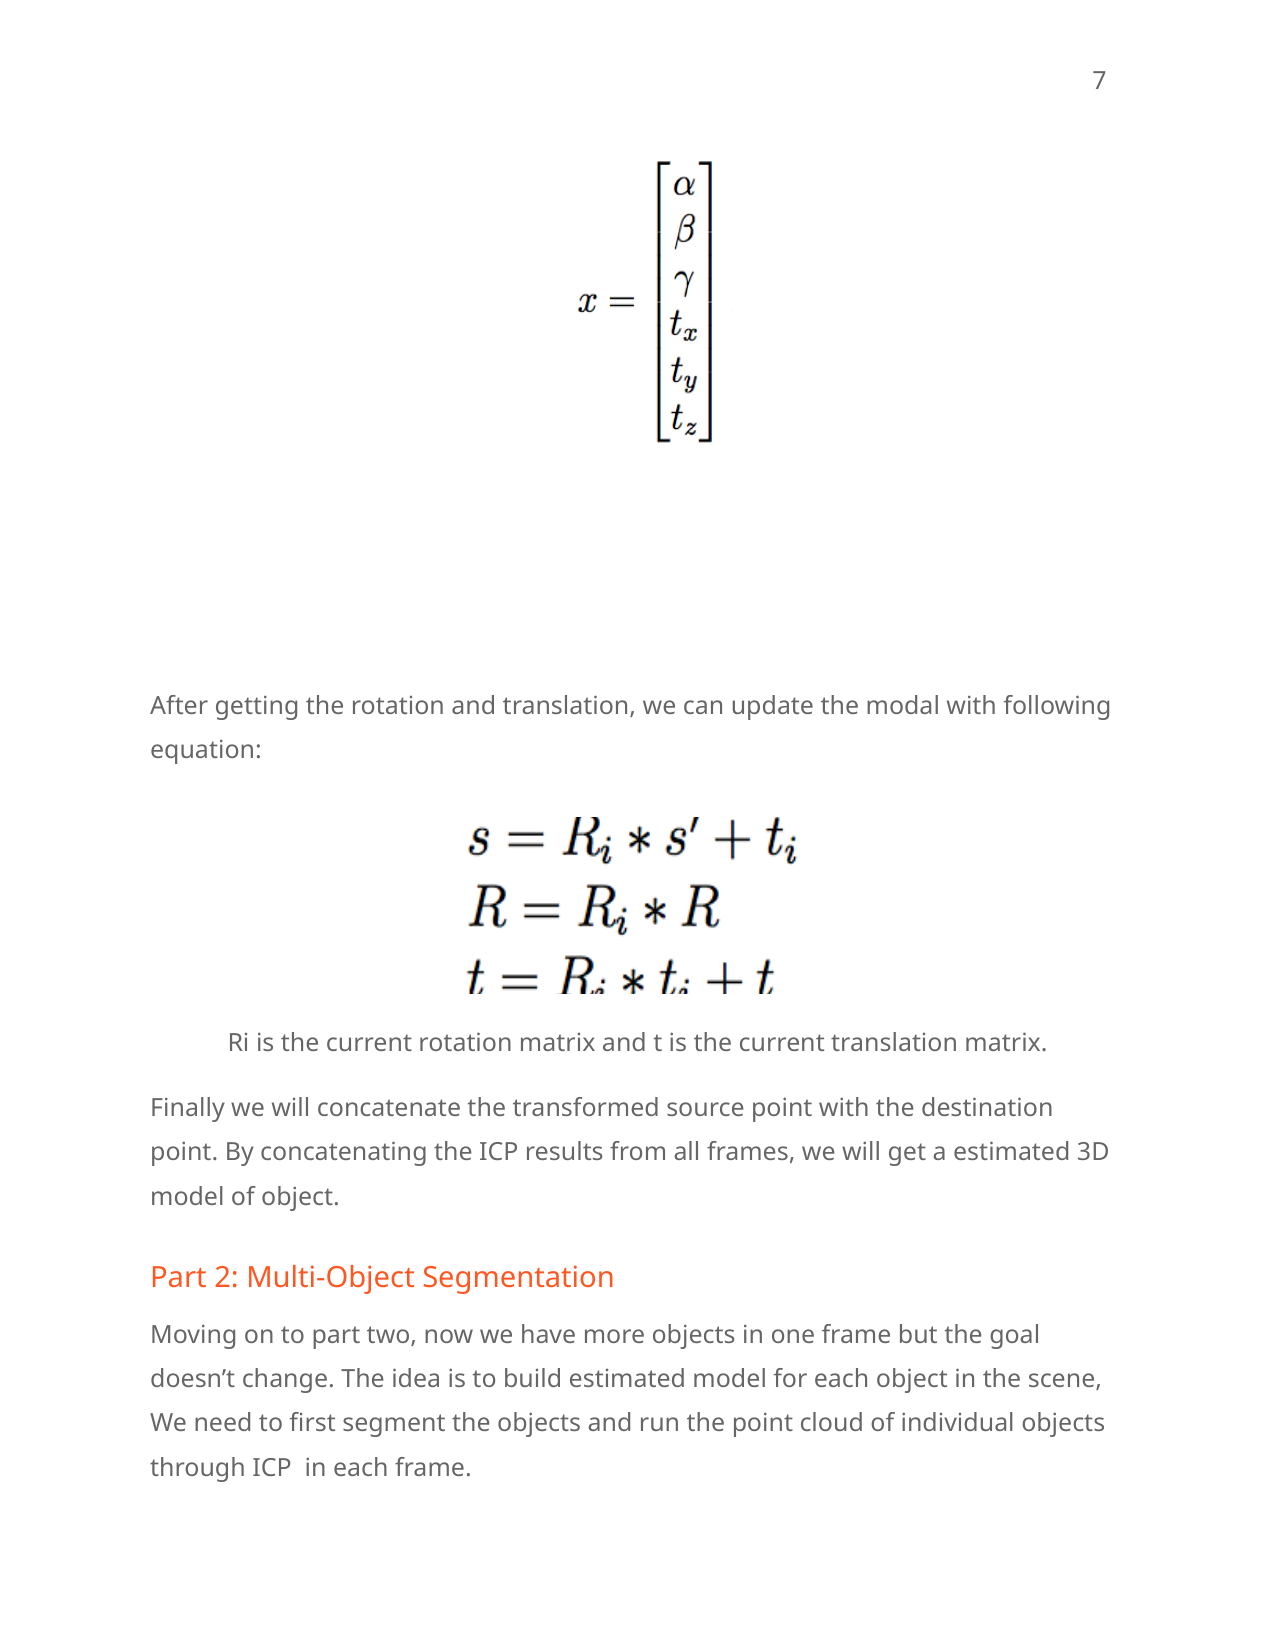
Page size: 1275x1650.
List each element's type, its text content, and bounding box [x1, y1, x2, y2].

text Finally we will concatenate the transformed source point with the destination point. By concatenating the ICP results from all frames, we will get a estimated 3D model of object. [150, 1090, 1125, 1212]
picture [543, 133, 732, 461]
text Ri is the current rotation matrix and t is the current translation matrix. [150, 1024, 1125, 1059]
text Moving on to part two, now we have more objects in one frame but the goal doesn’t change. The idea is to build estimated model for each object in the scene, We need to first segment the objects and run the point cloud of individual objects through ICP in each frame. [150, 1316, 1125, 1483]
picture [445, 817, 830, 994]
subtitle Part 2: Multi-Object Segmentation [150, 1256, 1125, 1296]
text After getting the rotation and translation, we can update the modal with following equation: [150, 687, 1125, 766]
